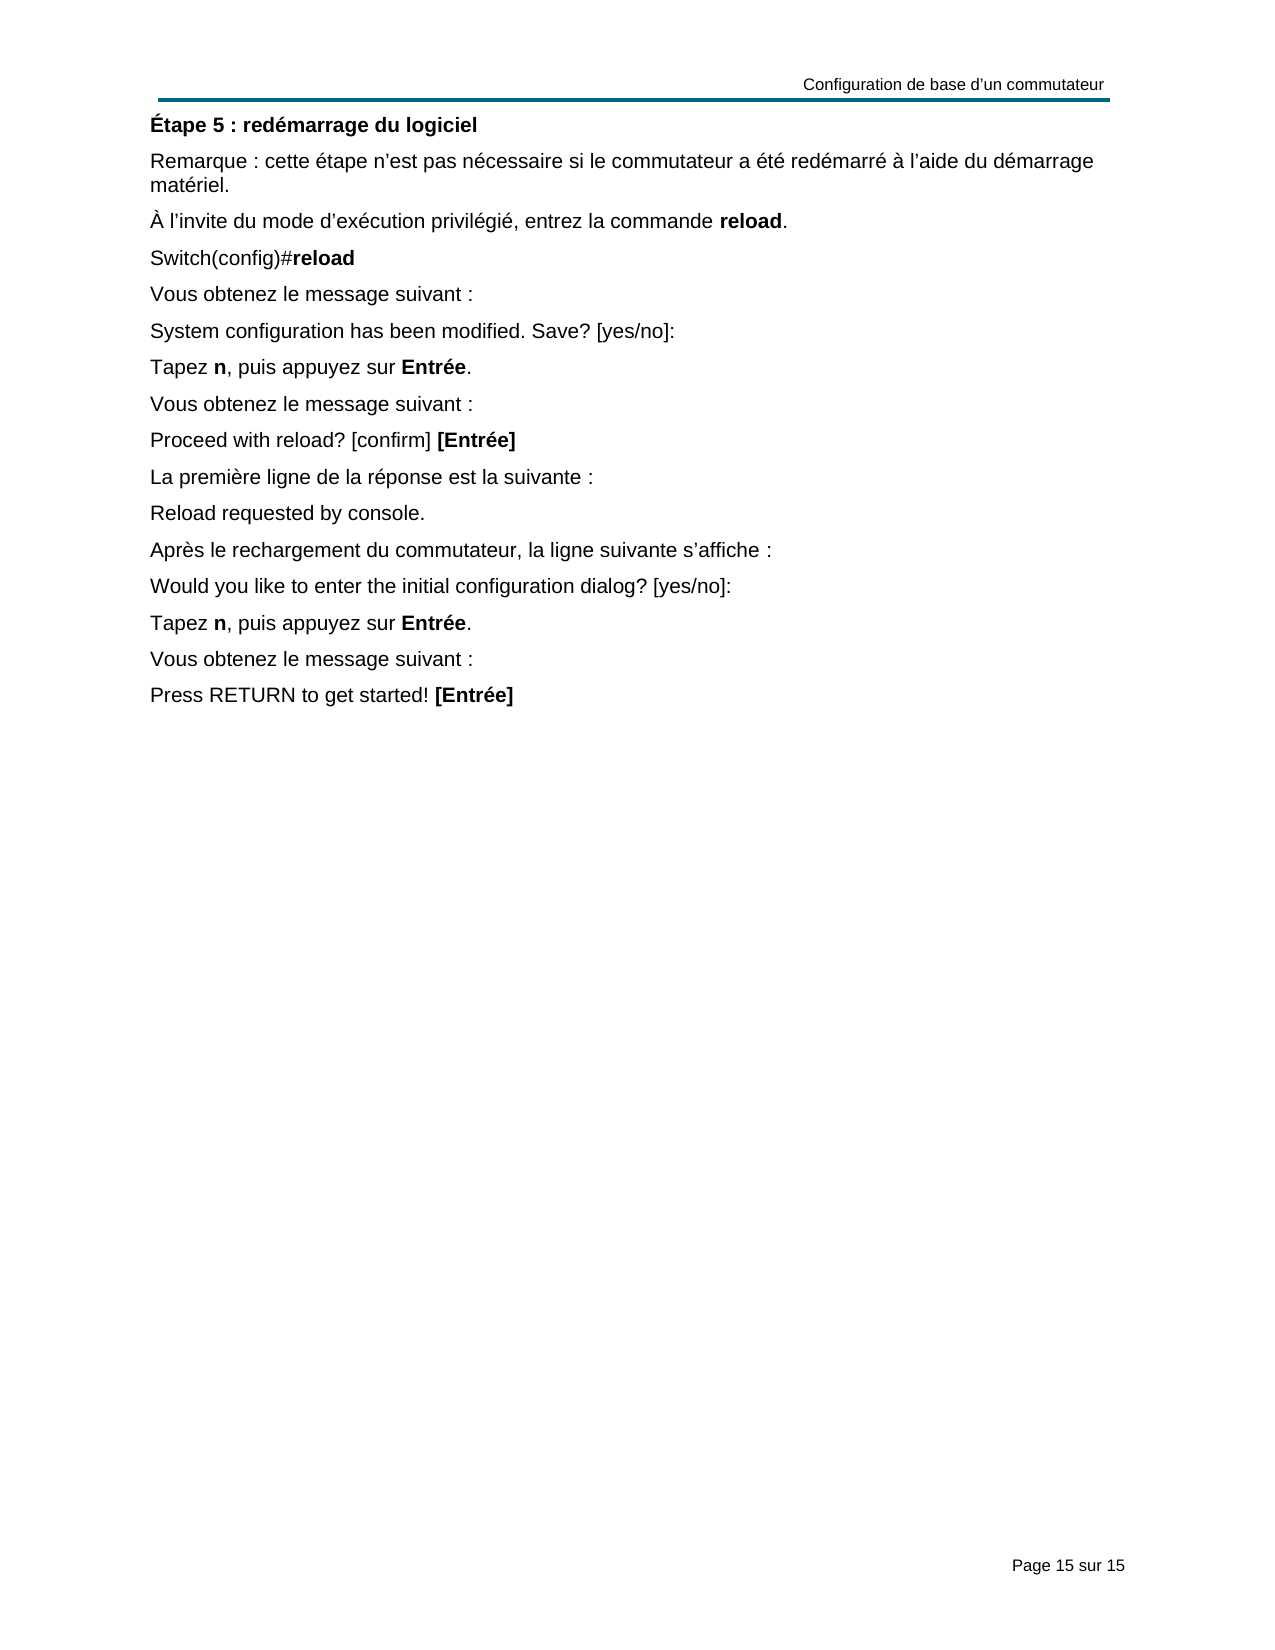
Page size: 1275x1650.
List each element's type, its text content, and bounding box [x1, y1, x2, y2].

text Switch(config)#reload [150, 246, 1125, 270]
text Après le rechargement du commutateur, la ligne suivante s’affiche : [150, 537, 1125, 561]
text Proceed with reload? [confirm] [Entrée] [150, 428, 1125, 452]
text Étape 5 : redémarrage du logiciel [150, 112, 1125, 136]
text System configuration has been modified. Save? [yes/no]: [150, 319, 1125, 343]
text Vous obtenez le message suivant : [150, 392, 1125, 416]
text Vous obtenez le message suivant : [150, 647, 1125, 671]
text Press RETURN to get started! [Entrée] [150, 683, 1125, 707]
text La première ligne de la réponse est la suivante : [150, 464, 1125, 488]
text Remarque : cette étape n’est pas nécessaire si le commutateur a été redémarré à l’aide du démarrage matériel. [150, 149, 1125, 197]
text Tapez n, puis appuyez sur Entrée. [150, 610, 1125, 634]
text À l’invite du mode d’exécution privilégié, entrez la commande reload. [150, 209, 1125, 233]
text Vous obtenez le message suivant : [150, 282, 1125, 306]
text Reload requested by console. [150, 501, 1125, 525]
text Would you like to enter the initial configuration dialog? [yes/no]: [150, 574, 1125, 598]
text Tapez n, puis appuyez sur Entrée. [150, 355, 1125, 379]
